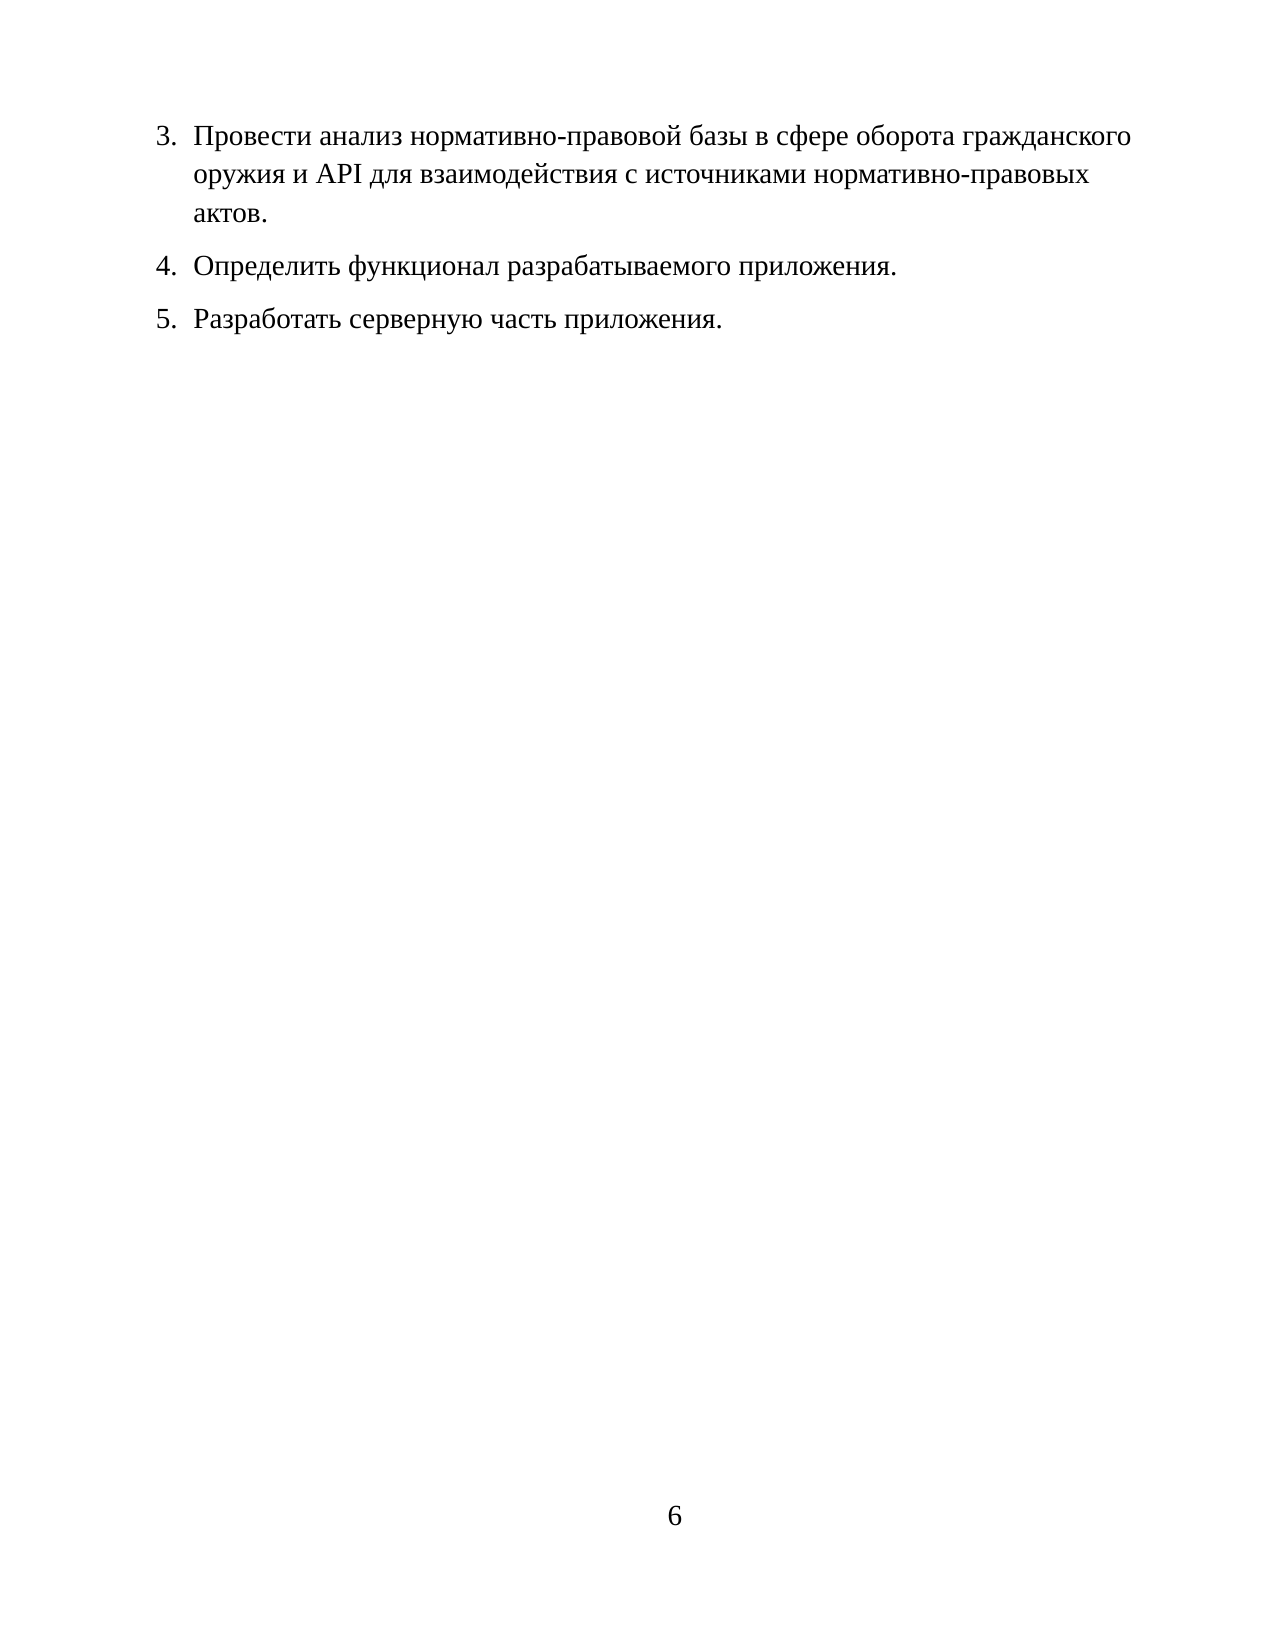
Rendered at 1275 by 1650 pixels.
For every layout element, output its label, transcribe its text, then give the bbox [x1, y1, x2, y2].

list Провести анализ нормативно-правовой базы в сфере оборота гражданского оружия и API для взаимодействия с источниками нормативно-правовых актов. [156, 118, 1157, 229]
list Разработать серверную часть приложения. [156, 301, 1157, 335]
list Определить функционал разрабатываемого приложения. [156, 248, 1157, 282]
